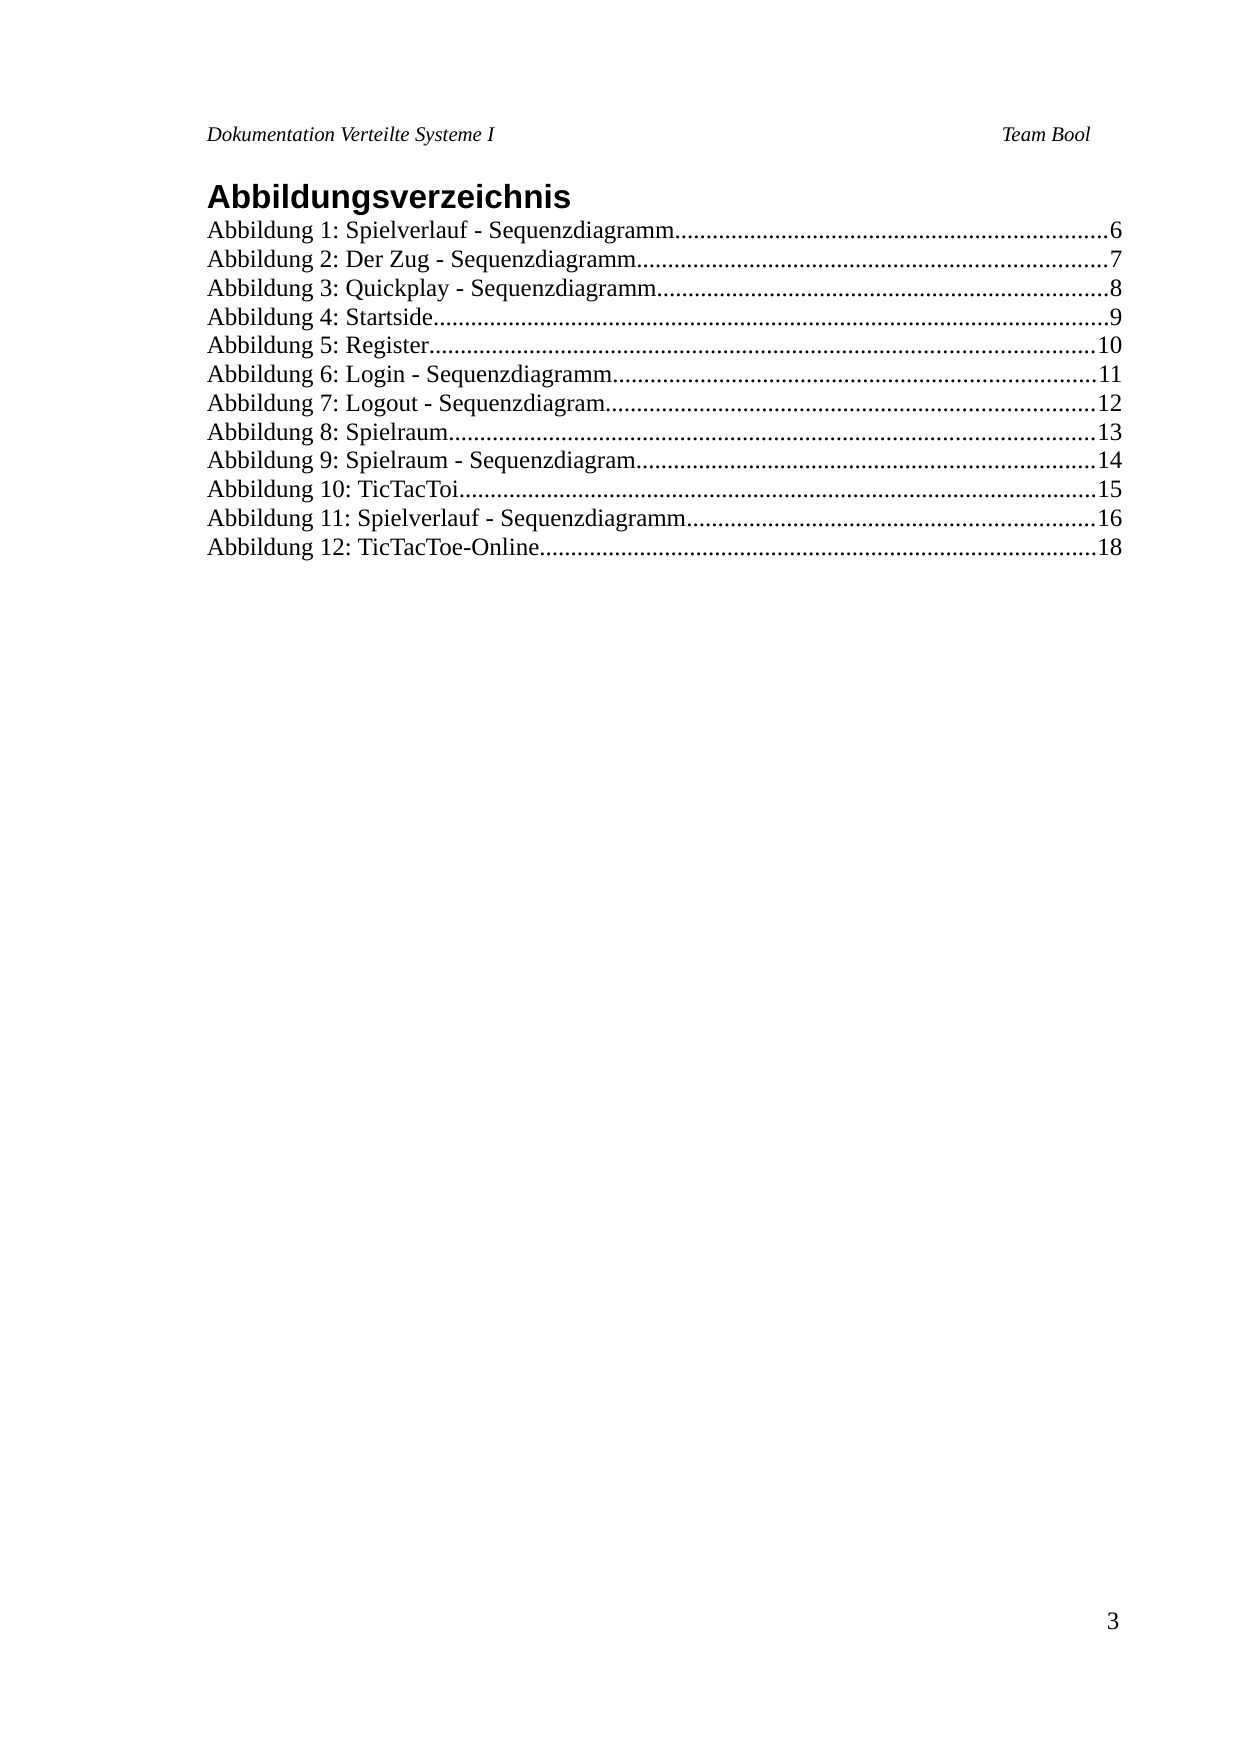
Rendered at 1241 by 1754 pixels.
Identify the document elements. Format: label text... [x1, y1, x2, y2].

text Abbildung 11: Spielverlauf - Sequenzdiagramm 16 [207, 503, 1122, 532]
text Abbildung 10: TicTacToi 15 [207, 474, 1122, 503]
text Abbildung 5: Register 10 [207, 331, 1122, 359]
text Abbildung 4: Startside 9 [207, 302, 1122, 331]
text Abbildung 2: Der Zug - Sequenzdiagramm 7 [207, 244, 1122, 273]
text Abbildung 1: Spielverlauf - Sequenzdiagramm 6 [207, 216, 1122, 244]
text Abbildung 6: Login - Sequenzdiagramm 11 [207, 359, 1122, 388]
subtitle Abbildungsverzeichnis [207, 177, 1122, 216]
text Abbildung 12: TicTacToe-Online 18 [207, 532, 1122, 561]
text Abbildung 7: Logout - Sequenzdiagram 12 [207, 388, 1122, 417]
text Abbildung 9: Spielraum - Sequenzdiagram 14 [207, 446, 1122, 474]
text Abbildung 8: Spielraum 13 [207, 417, 1122, 446]
text Abbildung 3: Quickplay - Sequenzdiagramm 8 [207, 273, 1122, 302]
